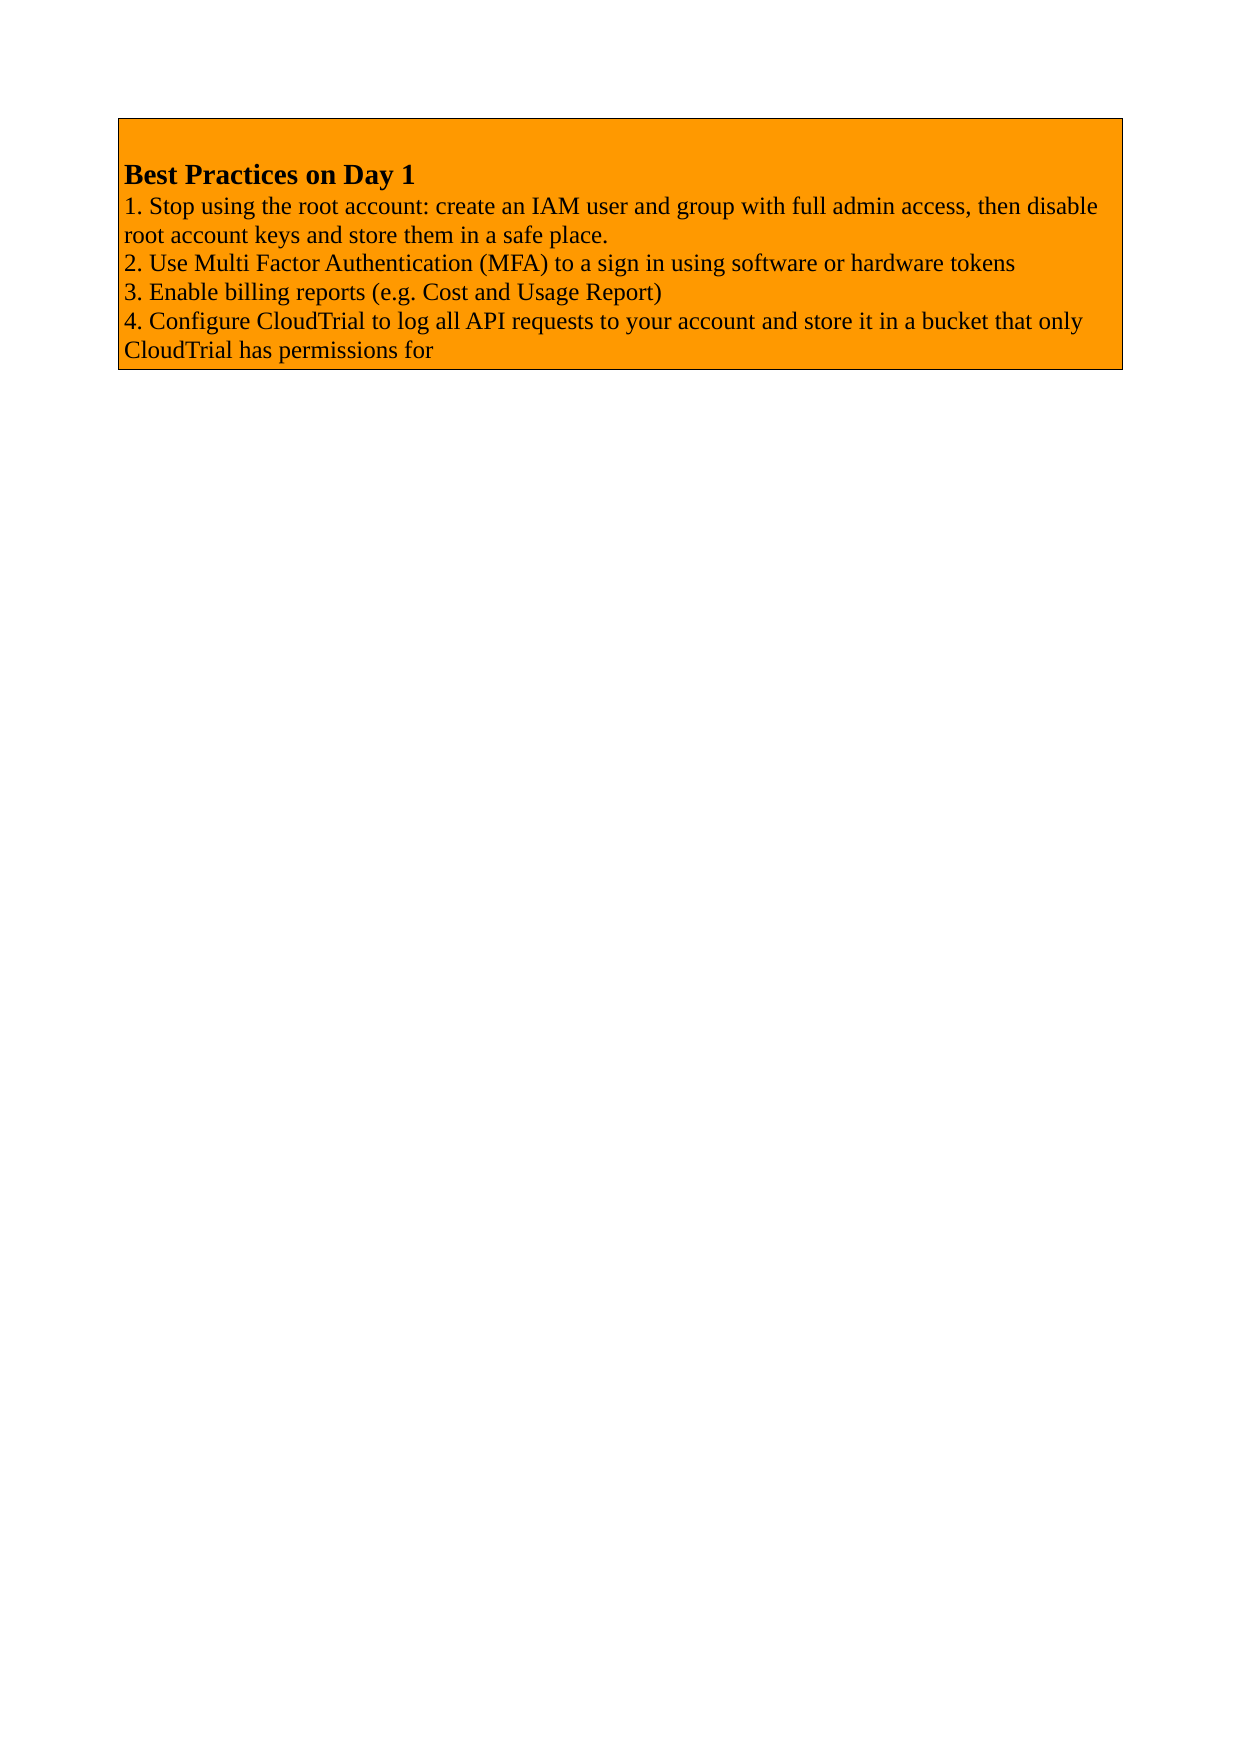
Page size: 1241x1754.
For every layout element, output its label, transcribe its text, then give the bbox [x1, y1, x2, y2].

table_cell Best Practices on Day 1 1. Stop using the root account: create an IAM user and group with full admin access, then disable root account keys and store them in a safe place. 2. Use Multi Factor Authentication (MFA) to a sign in using software or hardware tokens 3. Enable billing reports (e.g. Cost and Usage Report) 4. Configure CloudTrial to log all API requests to your account and store it in a bucket that only CloudTrial has permissions for [119, 119, 1122, 369]
